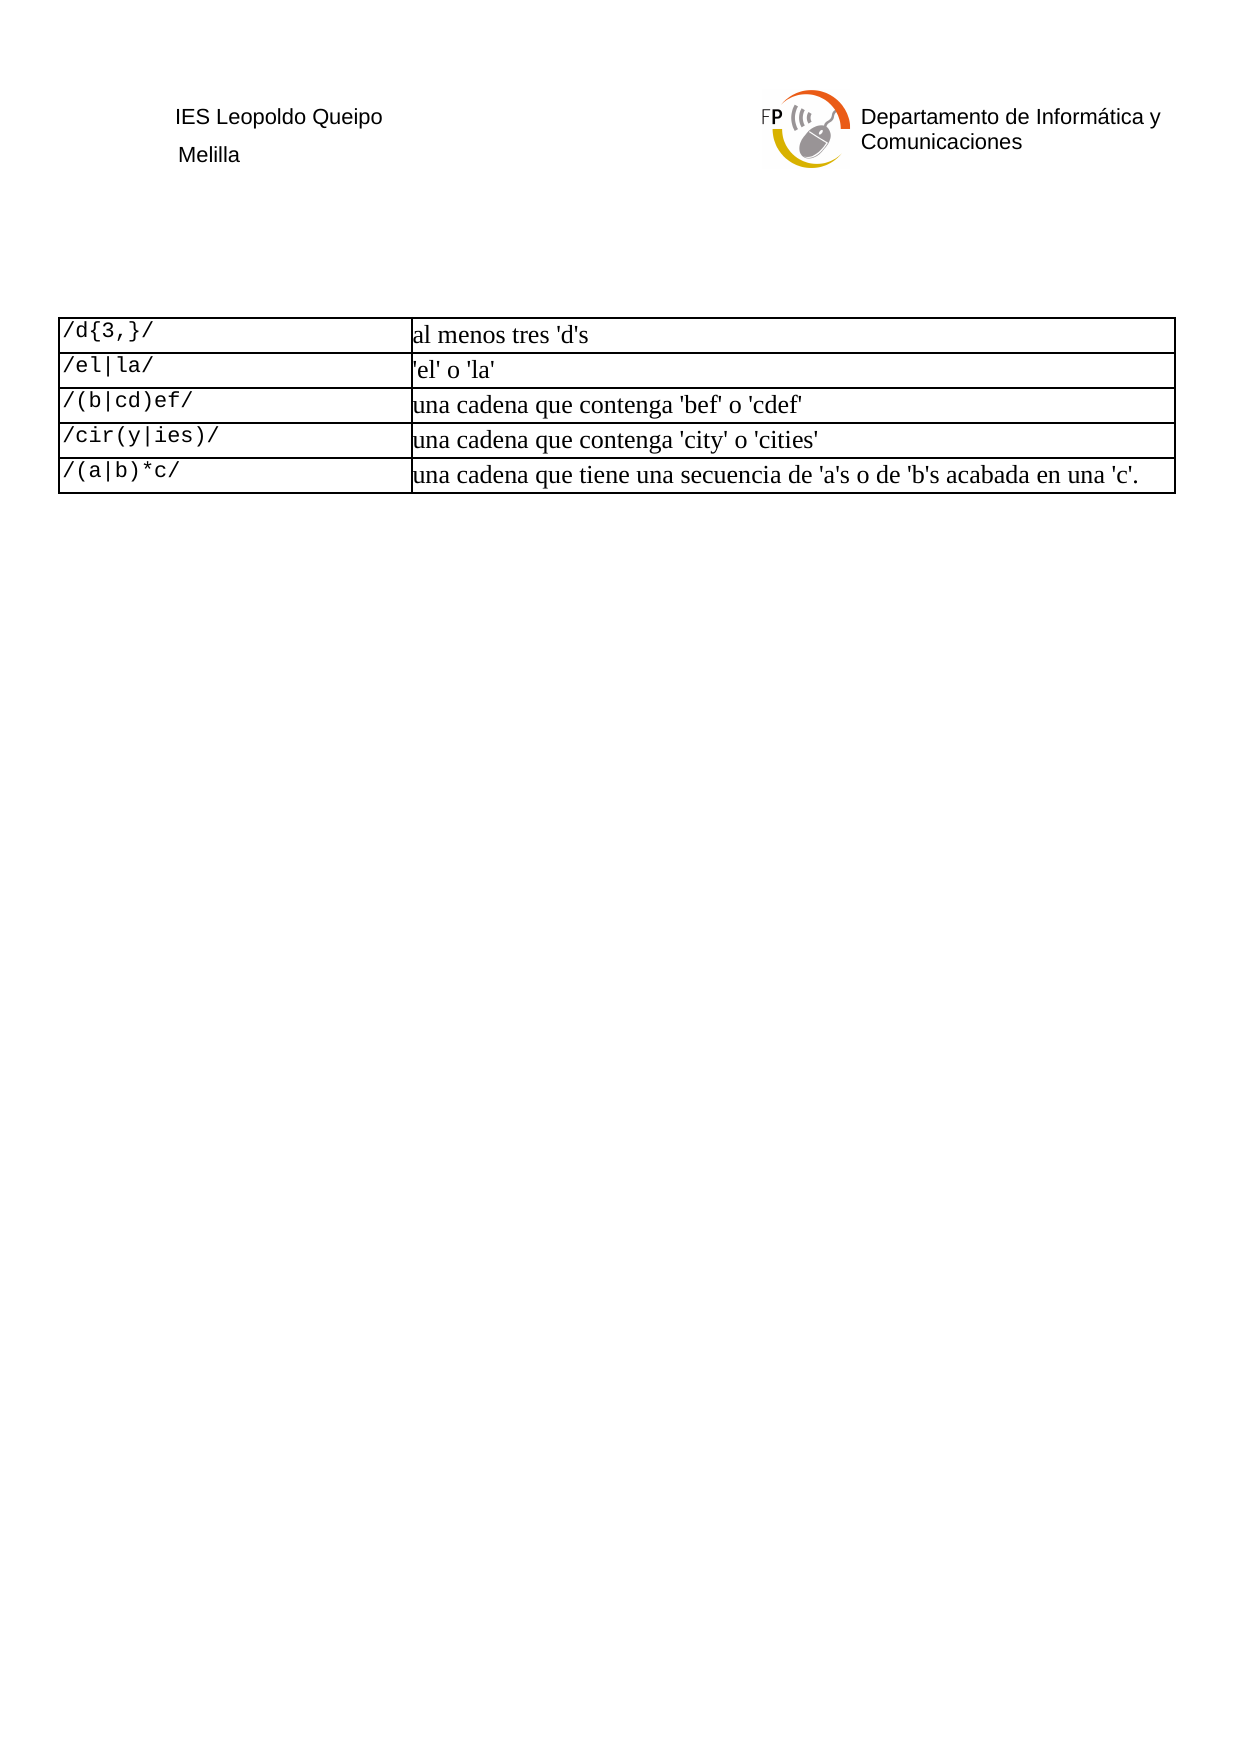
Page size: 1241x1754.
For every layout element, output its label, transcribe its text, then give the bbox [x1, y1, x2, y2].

table_cell /d{3,}/ [60, 319, 411, 352]
table_cell /cir(y|ies)/ [60, 424, 411, 457]
table_cell al menos tres 'd's [413, 319, 1174, 352]
table_cell /(a|b)*c/ [60, 459, 411, 492]
table_cell /(b|cd)ef/ [60, 389, 411, 422]
table_cell /el|la/ [60, 354, 411, 387]
table_cell una cadena que tiene una secuencia de 'a's o de 'b's acabada en una 'c'. [413, 459, 1174, 492]
table_cell 'el' o 'la' [413, 354, 1174, 387]
table_cell una cadena que contenga 'bef' o 'cdef' [413, 389, 1174, 422]
table_cell una cadena que contenga 'city' o 'cities' [413, 424, 1174, 457]
